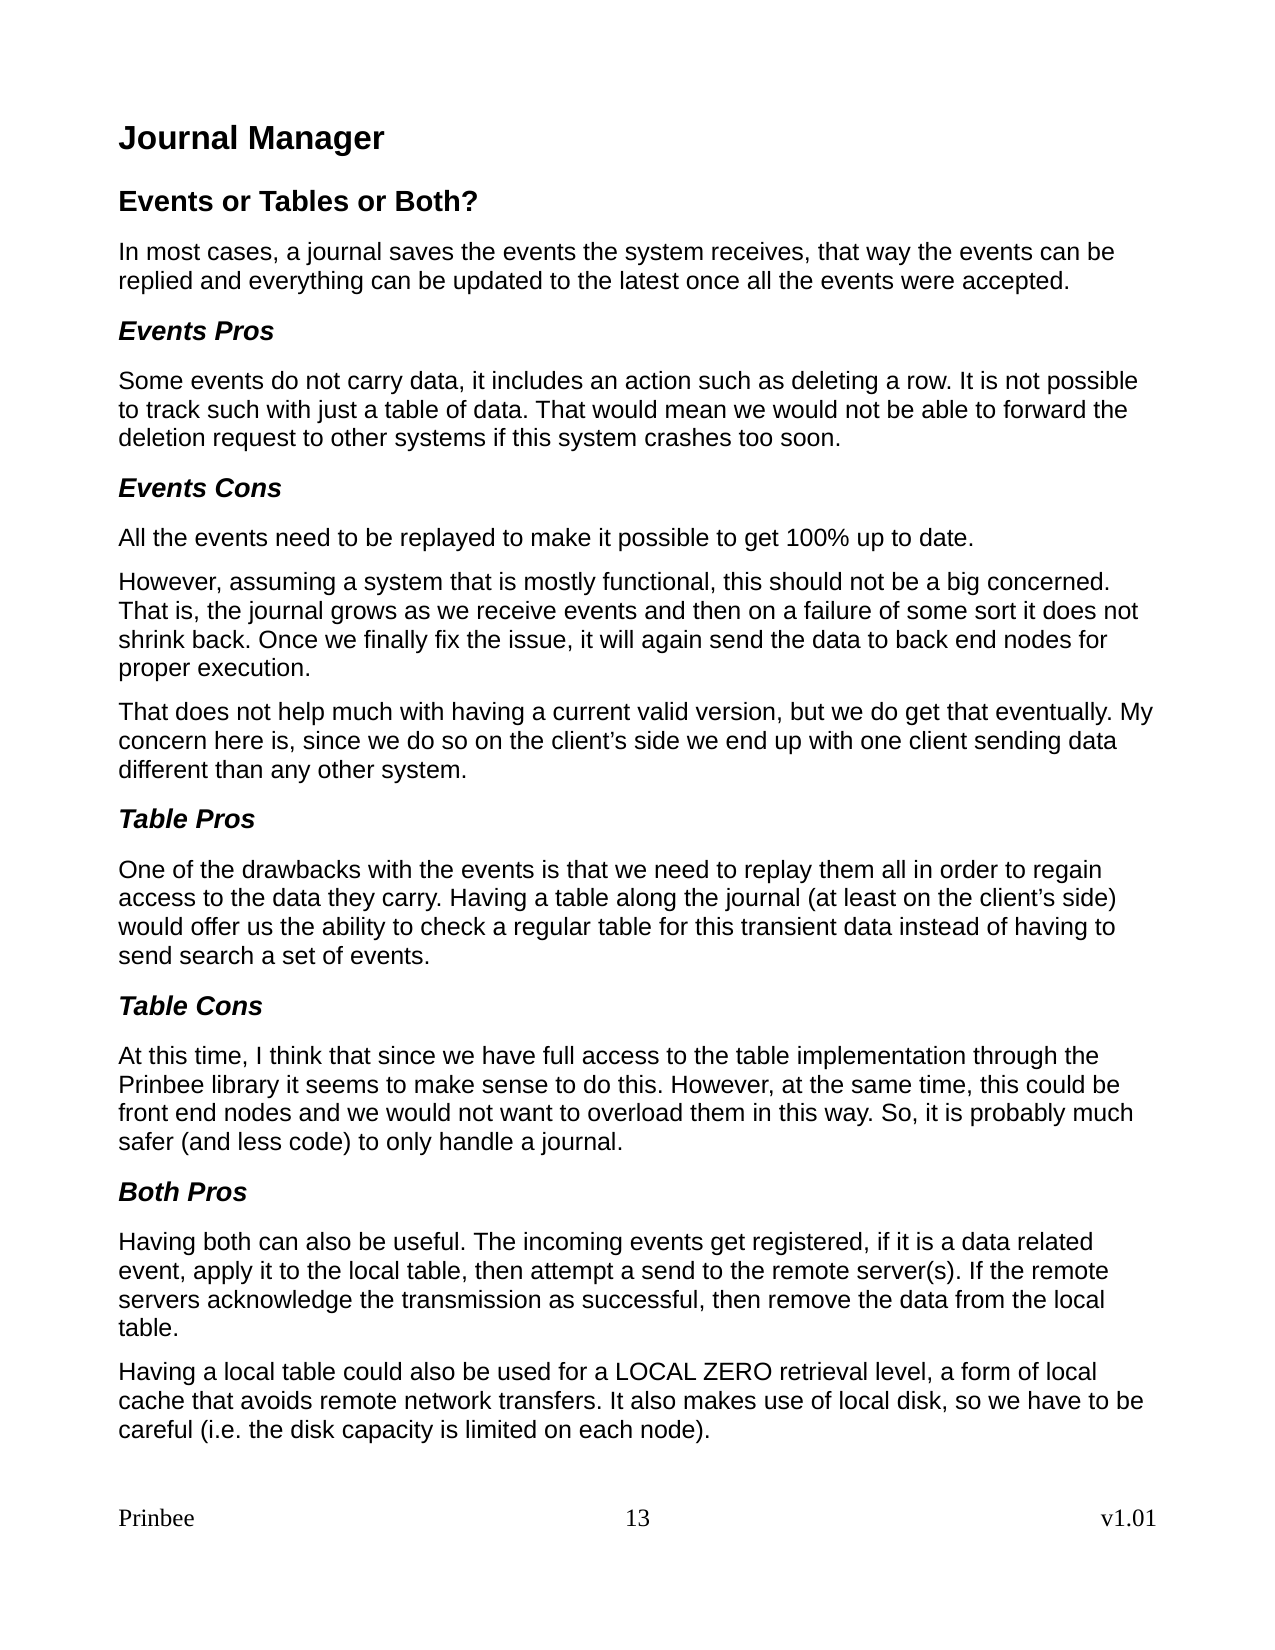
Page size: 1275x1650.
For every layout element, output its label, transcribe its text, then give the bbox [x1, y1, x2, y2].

text One of the drawbacks with the events is that we need to replay them all in order to regain access to the data they carry. Having a table along the journal (at least on the client’s side) would offer us the ability to check a regular table for this transient data instead of having to send search a set of events. [118, 855, 1157, 970]
subtitle Journal Manager [118, 118, 1157, 157]
subtitle Events Cons [118, 472, 1157, 503]
subtitle Events Pros [118, 315, 1157, 346]
text All the events need to be replayed to make it possible to get 100% up to date. [118, 523, 1157, 552]
text At this time, I think that since we have full access to the table implementation through the Prinbee library it seems to make sense to do this. However, at the same time, this could be front end nodes and we would not want to overload them in this way. So, it is probably much safer (and less code) to only handle a journal. [118, 1041, 1157, 1156]
text However, assuming a system that is mostly functional, this should not be a big concerned. That is, the journal grows as we receive events and then on a failure of some sort it does not shrink back. Once we finally fix the issue, it will again send the data to back end nodes for proper execution. [118, 567, 1157, 682]
subtitle Table Pros [118, 803, 1157, 835]
text Having a local table could also be used for a LOCAL ZERO retrieval level, a form of local cache that avoids remote network transfers. It also makes use of local disk, so we have to be careful (i.e. the disk capacity is limited on each node). [118, 1357, 1157, 1443]
text Having both can also be useful. The incoming events get registered, if it is a data related event, apply it to the local table, then attempt a send to the remote server(s). If the remote servers acknowledge the transmission as successful, then remove the data from the local table. [118, 1227, 1157, 1342]
text That does not help much with having a current valid version, but we do get that eventually. My concern here is, since we do so on the client’s side we end up with one client sending data different than any other system. [118, 697, 1157, 783]
subtitle Table Cons [118, 990, 1157, 1021]
text Some events do not carry data, it includes an action such as deleting a row. It is not possible to track such with just a table of data. That would mean we would not be able to forward the deletion request to other systems if this system crashes too soon. [118, 366, 1157, 452]
text In most cases, a journal saves the events the system receives, that way the events can be replied and everything can be updated to the latest once all the events were accepted. [118, 237, 1157, 295]
subtitle Events or Tables or Both? [118, 184, 1157, 217]
subtitle Both Pros [118, 1176, 1157, 1207]
